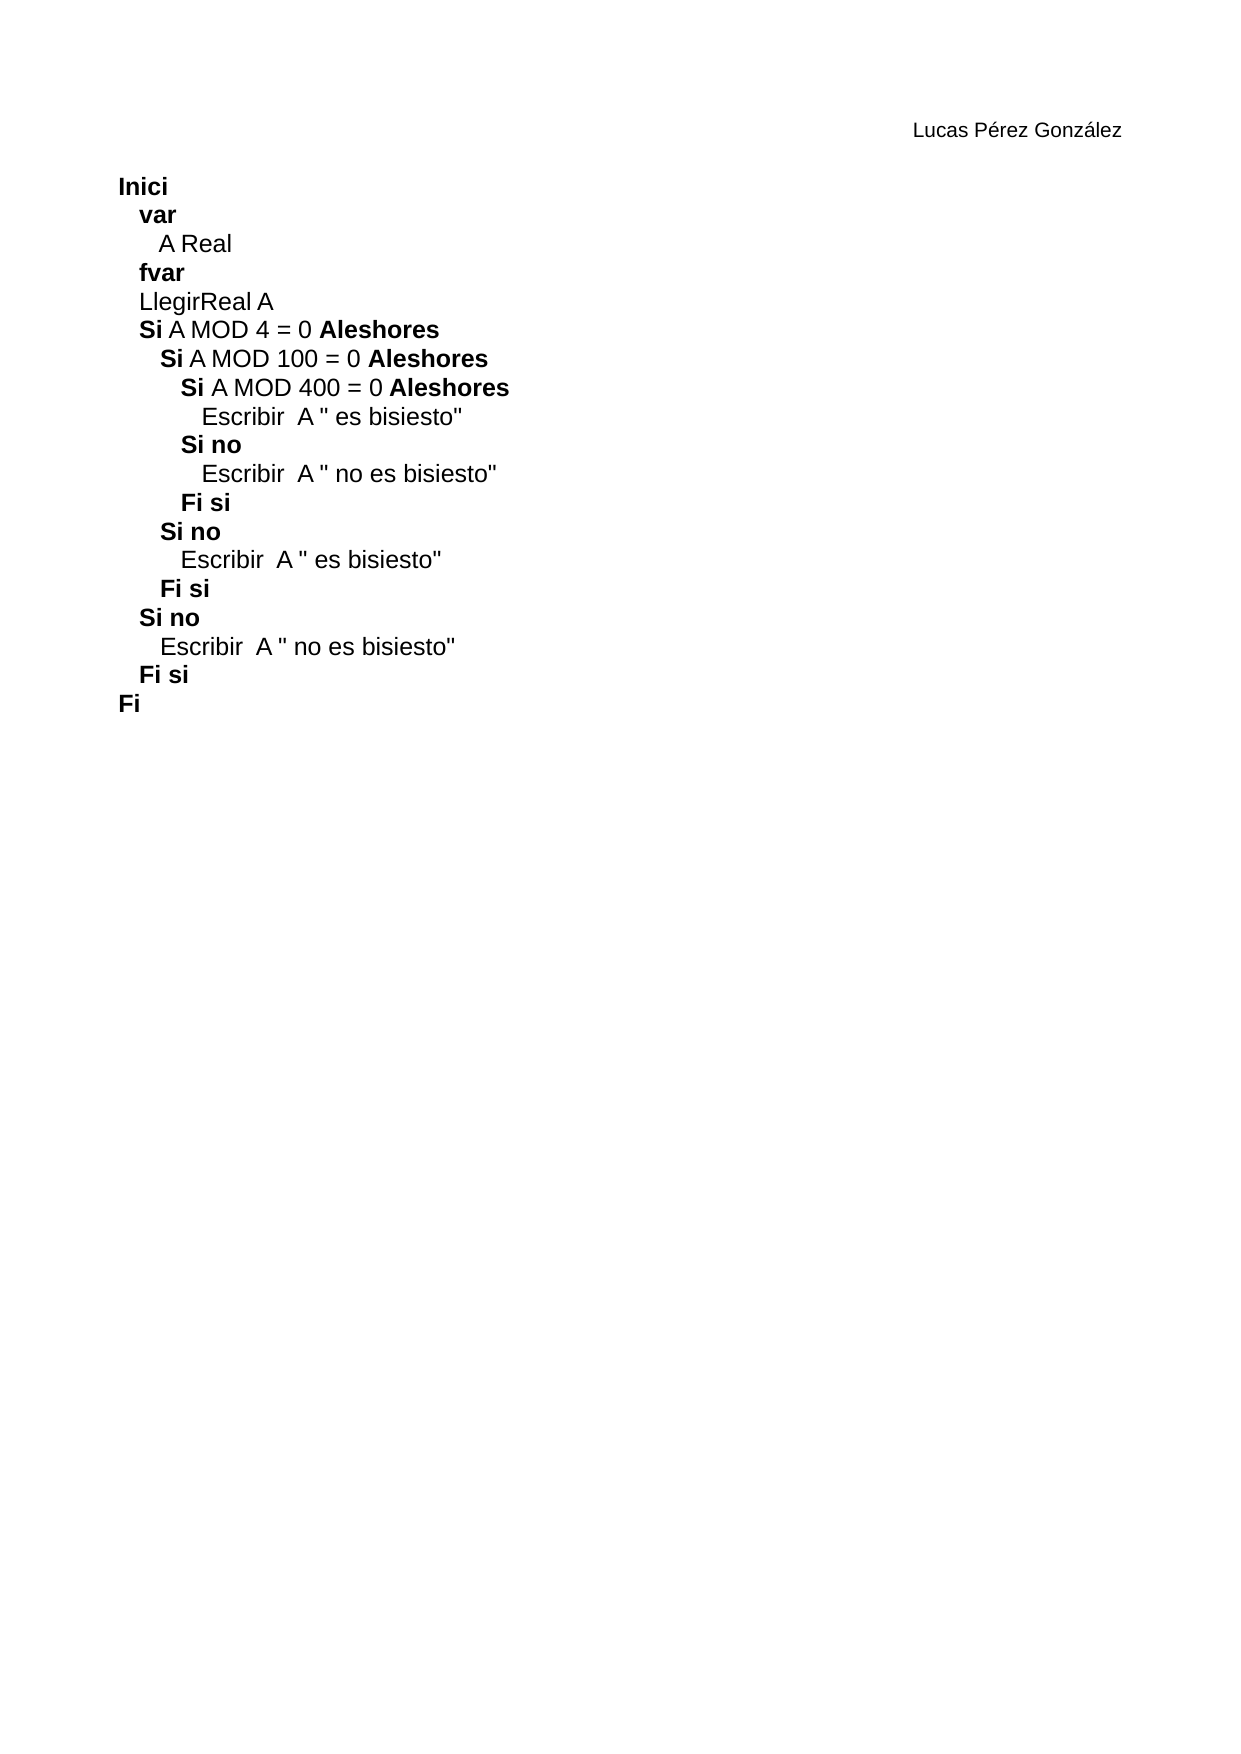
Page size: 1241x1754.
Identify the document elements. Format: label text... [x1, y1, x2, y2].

text Si A MOD 4 = 0 Aleshores [118, 315, 1122, 344]
text Si no [118, 517, 1122, 545]
text Si A MOD 100 = 0 Aleshores [118, 344, 1122, 373]
text Escribir A " es bisiesto" [118, 402, 1122, 430]
text Si A MOD 400 = 0 Aleshores [118, 373, 1122, 402]
text Si no [118, 603, 1122, 632]
text var [118, 200, 1122, 229]
text Fi si [118, 660, 1122, 689]
text A Real [118, 229, 1122, 258]
text Fi si [118, 574, 1122, 603]
text Si no [118, 430, 1122, 459]
text Fi [118, 689, 1122, 718]
text Inici [118, 172, 1122, 200]
text Escribir A " no es bisiesto" [118, 459, 1122, 488]
text Escribir A " no es bisiesto" [118, 632, 1122, 660]
text Fi si [118, 488, 1122, 517]
text fvar [118, 258, 1122, 287]
text Escribir A " es bisiesto" [118, 545, 1122, 574]
text LlegirReal A [118, 287, 1122, 315]
